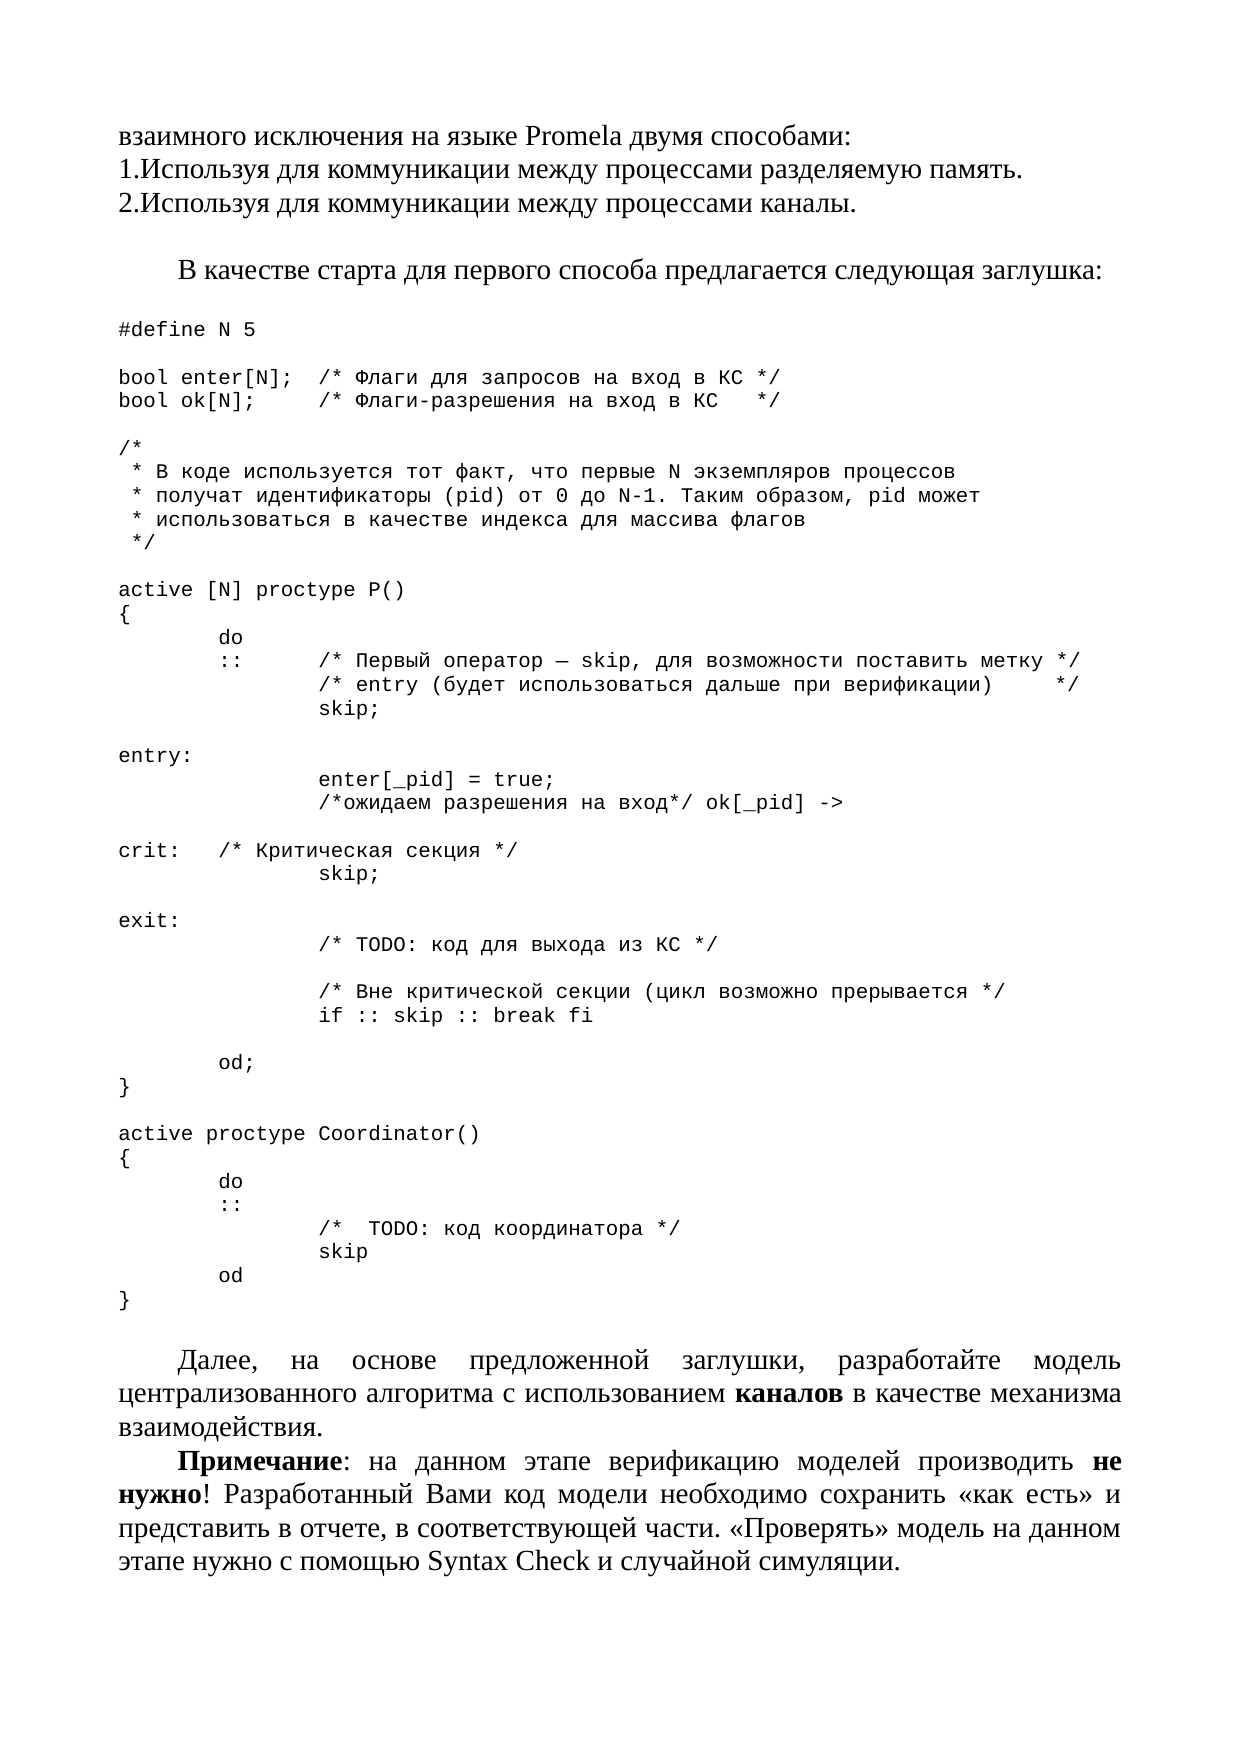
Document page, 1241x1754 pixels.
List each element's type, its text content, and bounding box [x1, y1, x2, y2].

list Используя для коммуникации между процессами разделяемую память. [118, 152, 1122, 185]
text od [118, 1265, 1122, 1289]
text * получат идентификаторы (pid) от 0 до N-1. Таким образом, pid может [118, 485, 1122, 508]
text active proctype Coordinator() [118, 1123, 1122, 1147]
text skip [118, 1242, 1122, 1265]
text { [118, 603, 1122, 627]
text Примечание: на данном этапе верификацию моделей производить не нужно! Разработанный Вами код модели необходимо сохранить «как есть» и представить в отчете, в соответствующей части. «Проверять» модель на данном этапе нужно с помощью Syntax Check и случайной симуляции. [118, 1443, 1122, 1577]
text do [118, 627, 1122, 650]
text /* Вне критической секции (цикл возможно прерывается */ [118, 981, 1122, 1005]
text bool ok[N]; /* Флаги-разрешения на вход в КС */ [118, 390, 1122, 414]
text В качестве старта для первого способа предлагается следующая заглушка: [118, 252, 1122, 286]
text bool enter[N]; /* Флаги для запросов на вход в КС */ [118, 367, 1122, 390]
text Далее, на основе предложенной заглушки, разработайте модель централизованного алгоритма с использованием каналов в качестве механизма взаимодействия. [118, 1342, 1122, 1443]
text enter[_pid] = true; [118, 769, 1122, 792]
text skip; [118, 698, 1122, 721]
text do [118, 1171, 1122, 1194]
text взаимного исключения на языке Promela двумя способами: [118, 118, 1122, 152]
text /* entry (будет использоваться дальше при верификации) */ [118, 674, 1122, 698]
text #define N 5 [118, 319, 1122, 343]
text */ [118, 532, 1122, 556]
text skip; [118, 863, 1122, 887]
text active [N] proctype P() [118, 579, 1122, 603]
text /* TODO: код координатора */ [118, 1218, 1122, 1242]
text crit: /* Критическая секция */ [118, 839, 1122, 863]
text /*ожидаем разрешения на вход*/ ok[_pid] -> [118, 792, 1122, 816]
text } [118, 1076, 1122, 1100]
text entry: [118, 745, 1122, 769]
text if :: skip :: break fi [118, 1005, 1122, 1029]
text /* TODO: код для выхода из КС */ [118, 934, 1122, 958]
text } [118, 1289, 1122, 1312]
text * использоваться в качестве индекса для массива флагов [118, 508, 1122, 532]
text { [118, 1147, 1122, 1171]
text exit: [118, 911, 1122, 934]
list Используя для коммуникации между процессами каналы. [118, 185, 1122, 219]
text od; [118, 1052, 1122, 1076]
text * В коде используется тот факт, что первые N экземпляров процессов [118, 461, 1122, 485]
text /* [118, 438, 1122, 461]
text :: [118, 1194, 1122, 1218]
text :: /* Первый оператор — skip, для возможности поставить метку */ [118, 650, 1122, 674]
